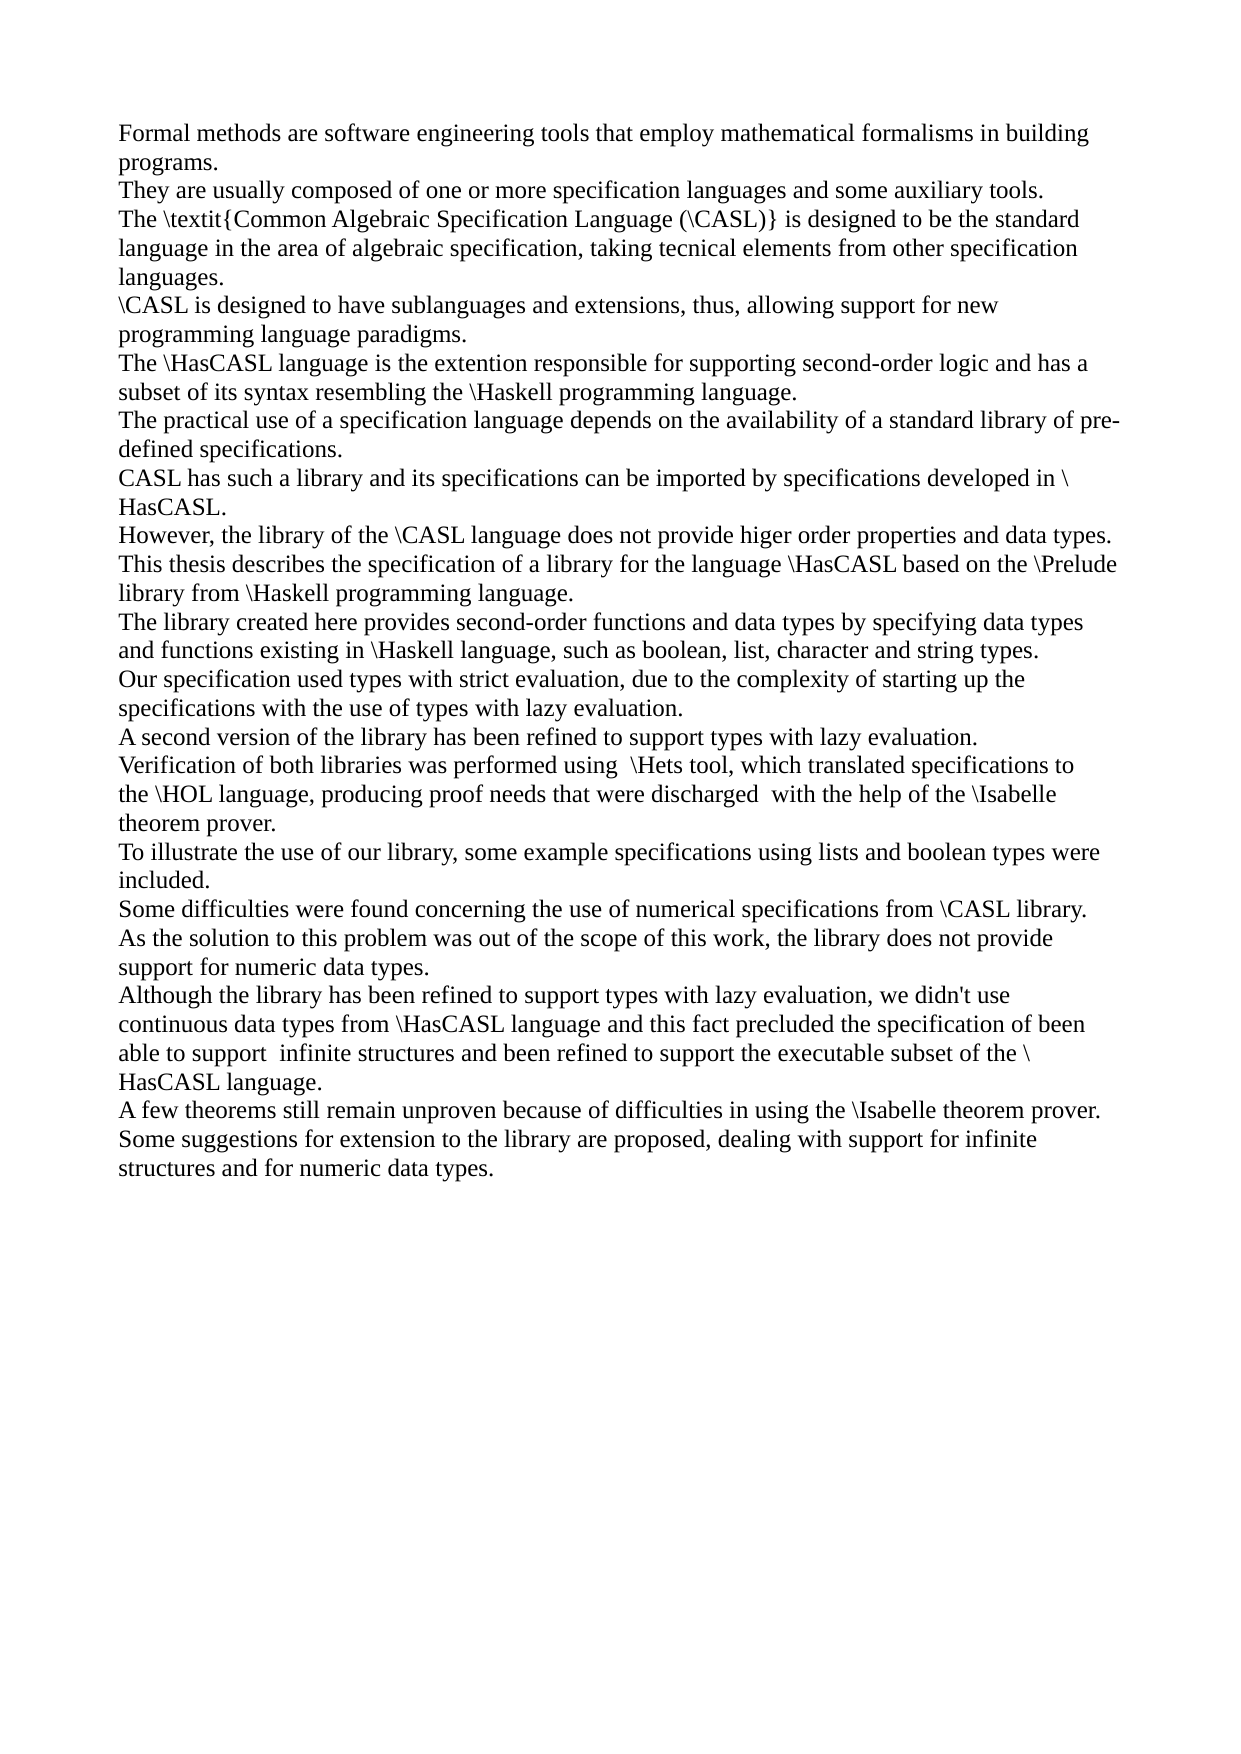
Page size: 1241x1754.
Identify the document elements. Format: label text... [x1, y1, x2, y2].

text To illustrate the use of our library, some example specifications using lists and boolean types were included. [118, 837, 1122, 894]
text Formal methods are software engineering tools that employ mathematical formalisms in building programs. [118, 118, 1122, 176]
text They are usually composed of one or more specification languages and some auxiliary tools. [118, 176, 1122, 204]
text Our specification used types with strict evaluation, due to the complexity of starting up the specifications with the use of types with lazy evaluation. [118, 664, 1122, 722]
text A second version of the library has been refined to support types with lazy evaluation. [118, 722, 1122, 751]
text The \HasCASL language is the extention responsible for supporting second-order logic and has a subset of its syntax resembling the \Haskell programming language. [118, 348, 1122, 406]
text \CASL is designed to have sublanguages and extensions, thus, allowing support for new programming language paradigms. [118, 291, 1122, 348]
text However, the library of the \CASL language does not provide higer order properties and data types. [118, 521, 1122, 549]
text Verification of both libraries was performed using \Hets tool, which translated specifications to the \HOL language, producing proof needs that were discharged with the help of the \Isabelle theorem prover. [118, 751, 1122, 837]
text Although the library has been refined to support types with lazy evaluation, we didn't use continuous data types from \HasCASL language and this fact precluded the specification of been able to support infinite structures and been refined to support the executable subset of the \HasCASL language. [118, 981, 1122, 1096]
text As the solution to this problem was out of the scope of this work, the library does not provide support for numeric data types. [118, 923, 1122, 981]
text This thesis describes the specification of a library for the language \HasCASL based on the \Prelude library from \Haskell programming language. [118, 549, 1122, 607]
text Some difficulties were found concerning the use of numerical specifications from \CASL library. [118, 894, 1122, 923]
text CASL has such a library and its specifications can be imported by specifications developed in \HasCASL. [118, 463, 1122, 521]
text A few theorems still remain unproven because of difficulties in using the \Isabelle theorem prover. [118, 1096, 1122, 1124]
text The \textit{Common Algebraic Specification Language (\CASL)} is designed to be the standard language in the area of algebraic specification, taking tecnical elements from other specification languages. [118, 204, 1122, 291]
text The practical use of a specification language depends on the availability of a standard library of pre-defined specifications. [118, 406, 1122, 463]
text Some suggestions for extension to the library are proposed, dealing with support for infinite structures and for numeric data types. [118, 1124, 1122, 1182]
text The library created here provides second-order functions and data types by specifying data types and functions existing in \Haskell language, such as boolean, list, character and string types. [118, 607, 1122, 664]
